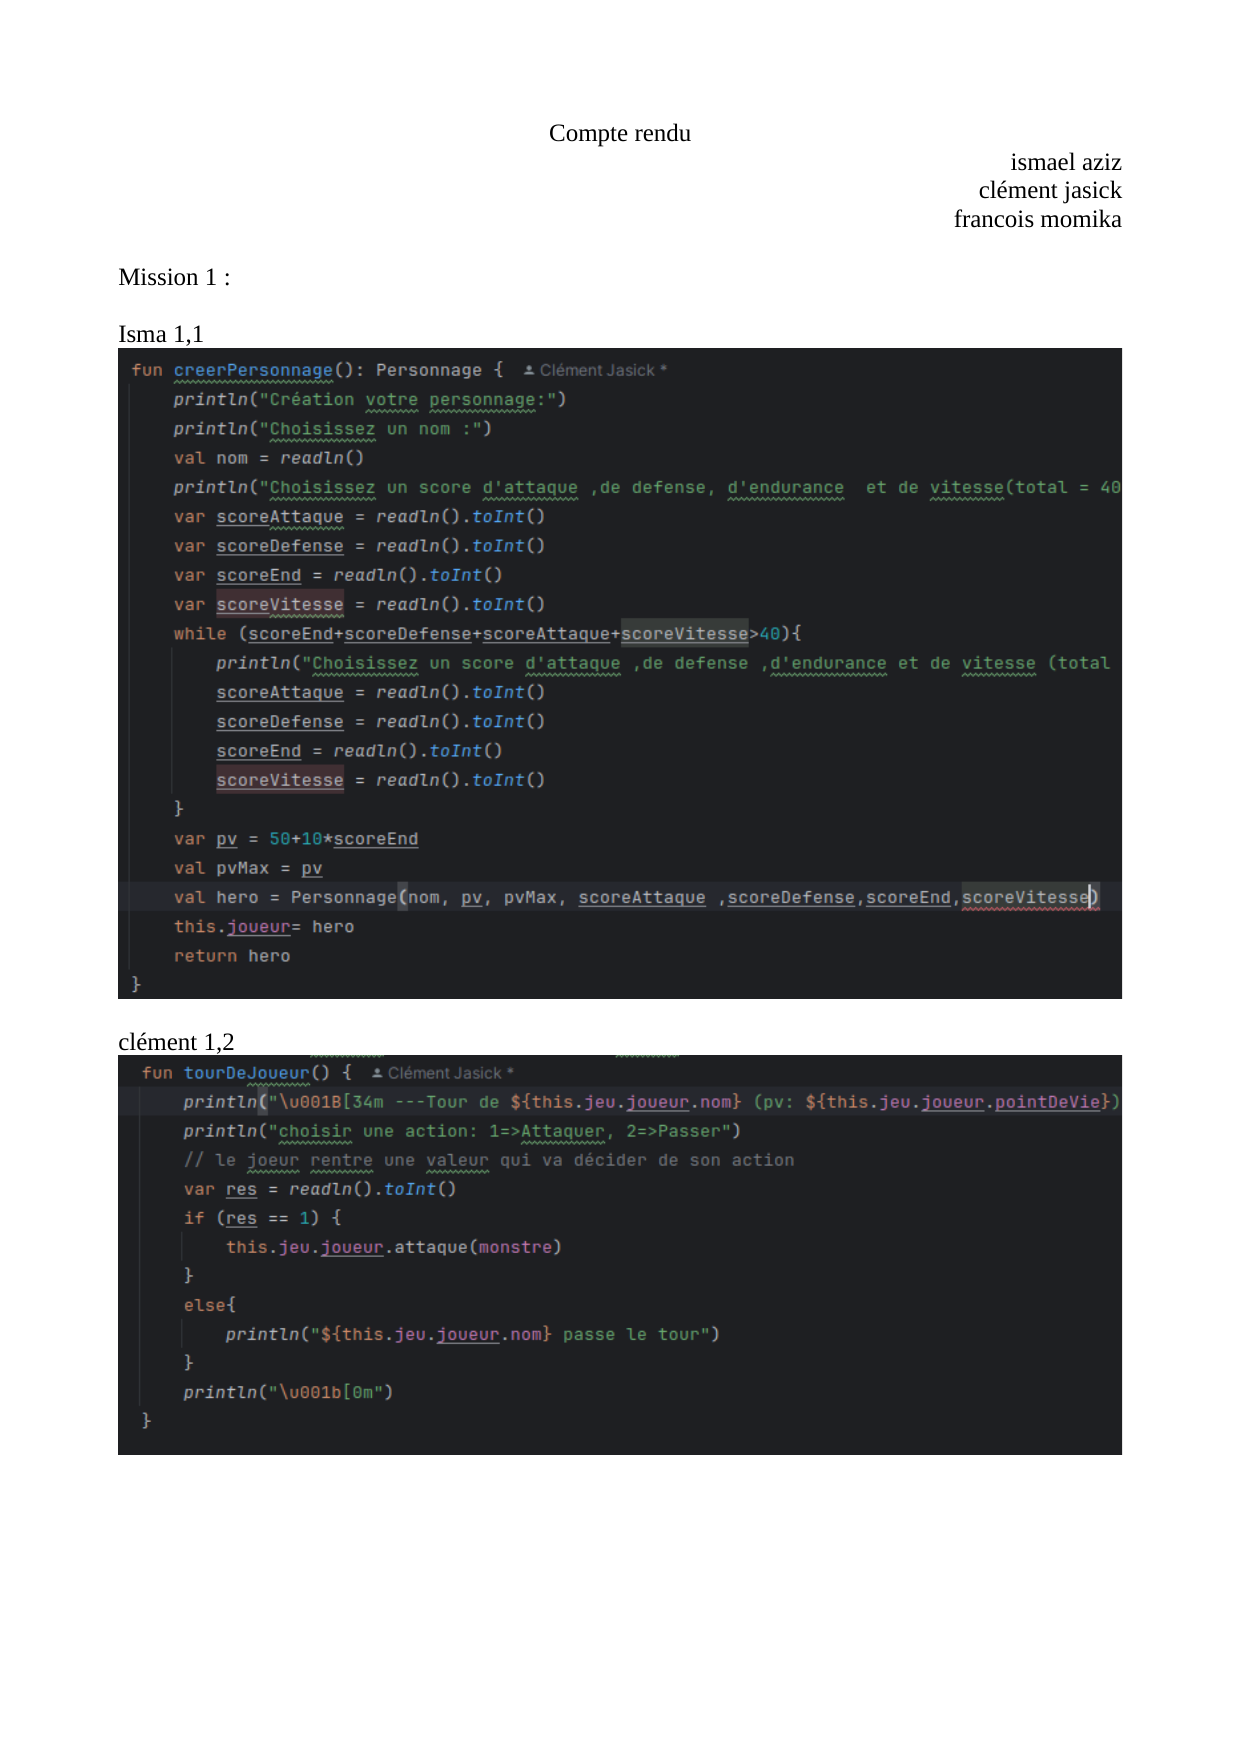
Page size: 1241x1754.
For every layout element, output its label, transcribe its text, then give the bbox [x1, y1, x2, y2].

text Mission 1 : [118, 262, 1122, 291]
picture [118, 1055, 1123, 1455]
text Compte rendu [118, 118, 1122, 147]
text francois momika [118, 204, 1122, 233]
text clément jasick [118, 176, 1122, 204]
text clément 1,2 [118, 1027, 1122, 1055]
picture [118, 348, 1123, 999]
text ismael aziz [118, 147, 1122, 176]
text Isma 1,1 [118, 319, 1122, 348]
